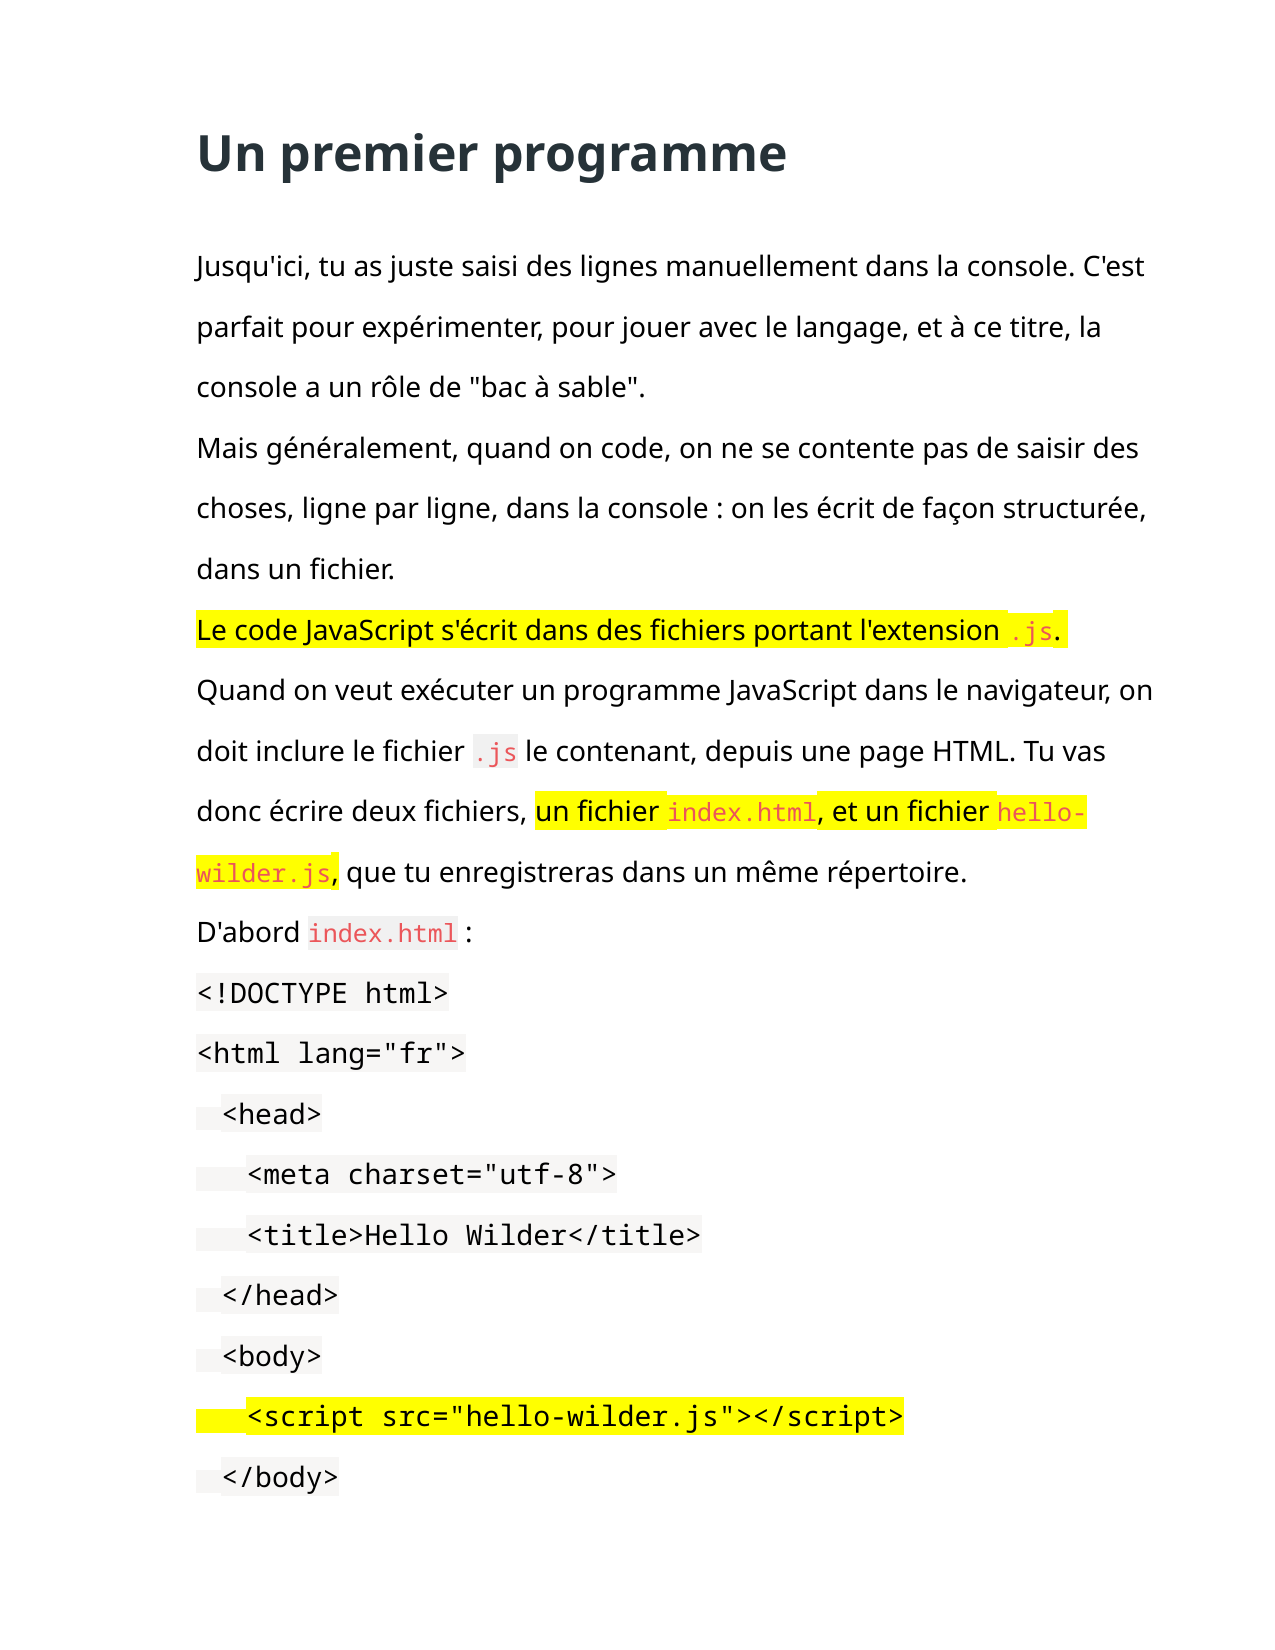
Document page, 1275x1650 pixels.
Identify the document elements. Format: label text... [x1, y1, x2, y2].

text D'abord index.html : [196, 912, 1157, 951]
text <script src="hello-wilder.js"></script> [196, 1397, 1157, 1435]
text <head> [196, 1094, 1157, 1132]
text <title>Hello Wilder</title> [196, 1215, 1157, 1253]
text <meta charset="utf-8"> [196, 1154, 1157, 1193]
text <html lang="fr"> [196, 1033, 1157, 1072]
text Le code JavaScript s'écrit dans des fichiers portant l'extension .js. Quand on veut exécuter un programme JavaScript dans le navigateur, on doit inclure le fichier .js le contenant, depuis une page HTML. Tu vas donc écrire deux fichiers, un fichier index.html, et un fichier hello-wilder.js, que tu enregistreras dans un même répertoire. [196, 610, 1157, 890]
text </head> [196, 1276, 1157, 1314]
text Mais généralement, quand on code, on ne se contente pas de saisir des choses, ligne par ligne, dans la console : on les écrit de façon structurée, dans un fichier. [196, 428, 1157, 588]
text Jusqu'ici, tu as juste saisi des lignes manuellement dans la console. C'est parfait pour expérimenter, pour jouer avec le langage, et à ce titre, la console a un rôle de "bac à sable". [196, 247, 1157, 406]
text <body> [196, 1336, 1157, 1374]
subtitle Un premier programme [196, 118, 1157, 186]
text </body> [196, 1457, 1157, 1496]
text <!DOCTYPE html> [196, 973, 1157, 1011]
